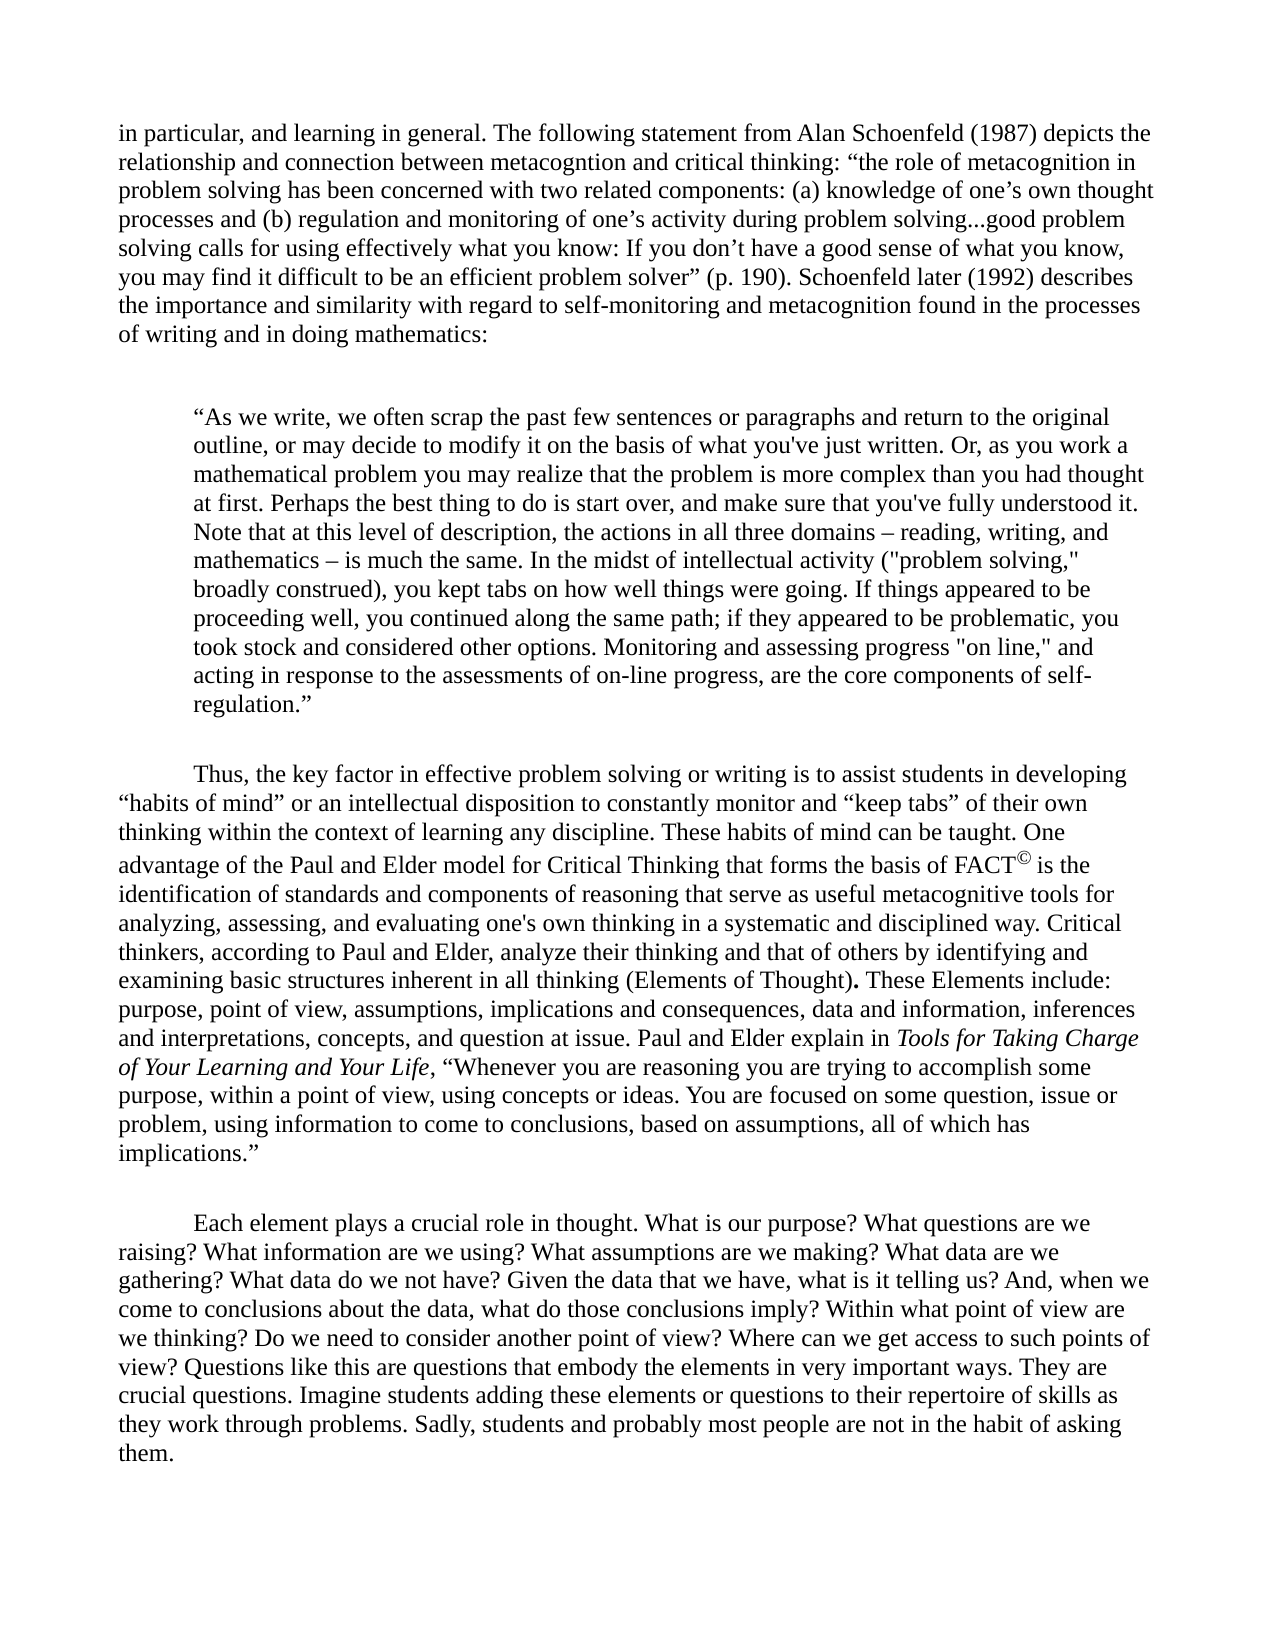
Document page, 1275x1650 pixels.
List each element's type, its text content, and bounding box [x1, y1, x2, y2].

text Each element plays a crucial role in thought. What is our purpose? What questions are we raising? What information are we using? What assumptions are we making? What data are we gathering? What data do we not have? Given the data that we have, what is it telling us? And, when we come to conclusions about the data, what do those conclusions imply? Within what point of view are we thinking? Do we need to consider another point of view? Where can we get access to such points of view? Questions like this are questions that embody the elements in very important ways. They are crucial questions. Imagine students adding these elements or questions to their repertoire of skills as they work through problems. Sadly, students and probably most people are not in the habit of asking them. [118, 1208, 1157, 1467]
text Thus, the key factor in effective problem solving or writing is to assist students in developing “habits of mind” or an intellectual disposition to constantly monitor and “keep tabs” of their own thinking within the context of learning any discipline. These habits of mind can be taught. One advantage of the Paul and Elder model for Critical Thinking that forms the basis of FACT© is the identification of standards and components of reasoning that serve as useful metacognitive tools for analyzing, assessing, and evaluating one's own thinking in a systematic and disciplined way. Critical thinkers, according to Paul and Elder, analyze their thinking and that of others by identifying and examining basic structures inherent in all thinking (Elements of Thought). These Elements include: purpose, point of view, assumptions, implications and consequences, data and information, inferences and interpretations, concepts, and question at issue. Paul and Elder explain in Tools for Taking Charge of Your Learning and Your Life, “Whenever you are reasoning you are trying to accomplish some purpose, within a point of view, using concepts or ideas. You are focused on some question, issue or problem, using information to come to conclusions, based on assumptions, all of which has implications.” [118, 759, 1157, 1167]
text in particular, and learning in general. The following statement from Alan Schoenfeld (1987) depicts the relationship and connection between metacogntion and critical thinking: “the role of metacognition in problem solving has been concerned with two related components: (a) knowledge of one’s own thought processes and (b) regulation and monitoring of one’s activity during problem solving...good problem solving calls for using effectively what you know: If you don’t have a good sense of what you know, you may find it difficult to be an efficient problem solver” (p. 190). Schoenfeld later (1992) describes the importance and similarity with regard to self-monitoring and metacognition found in the processes of writing and in doing mathematics: [118, 118, 1157, 348]
text “As we write, we often scrap the past few sentences or paragraphs and return to the original outline, or may decide to modify it on the basis of what you've just written. Or, as you work a mathematical problem you may realize that the problem is more complex than you had thought at first. Perhaps the best thing to do is start over, and make sure that you've fully understood it. Note that at this level of description, the actions in all three domains – reading, writing, and mathematics – is much the same. In the midst of intellectual activity ("problem solving," broadly construed), you kept tabs on how well things were going. If things appeared to be proceeding well, you continued along the same path; if they appeared to be problematic, you took stock and considered other options. Monitoring and assessing progress "on line," and acting in response to the assessments of on-line progress, are the core components of self- regulation.” [118, 402, 1157, 718]
